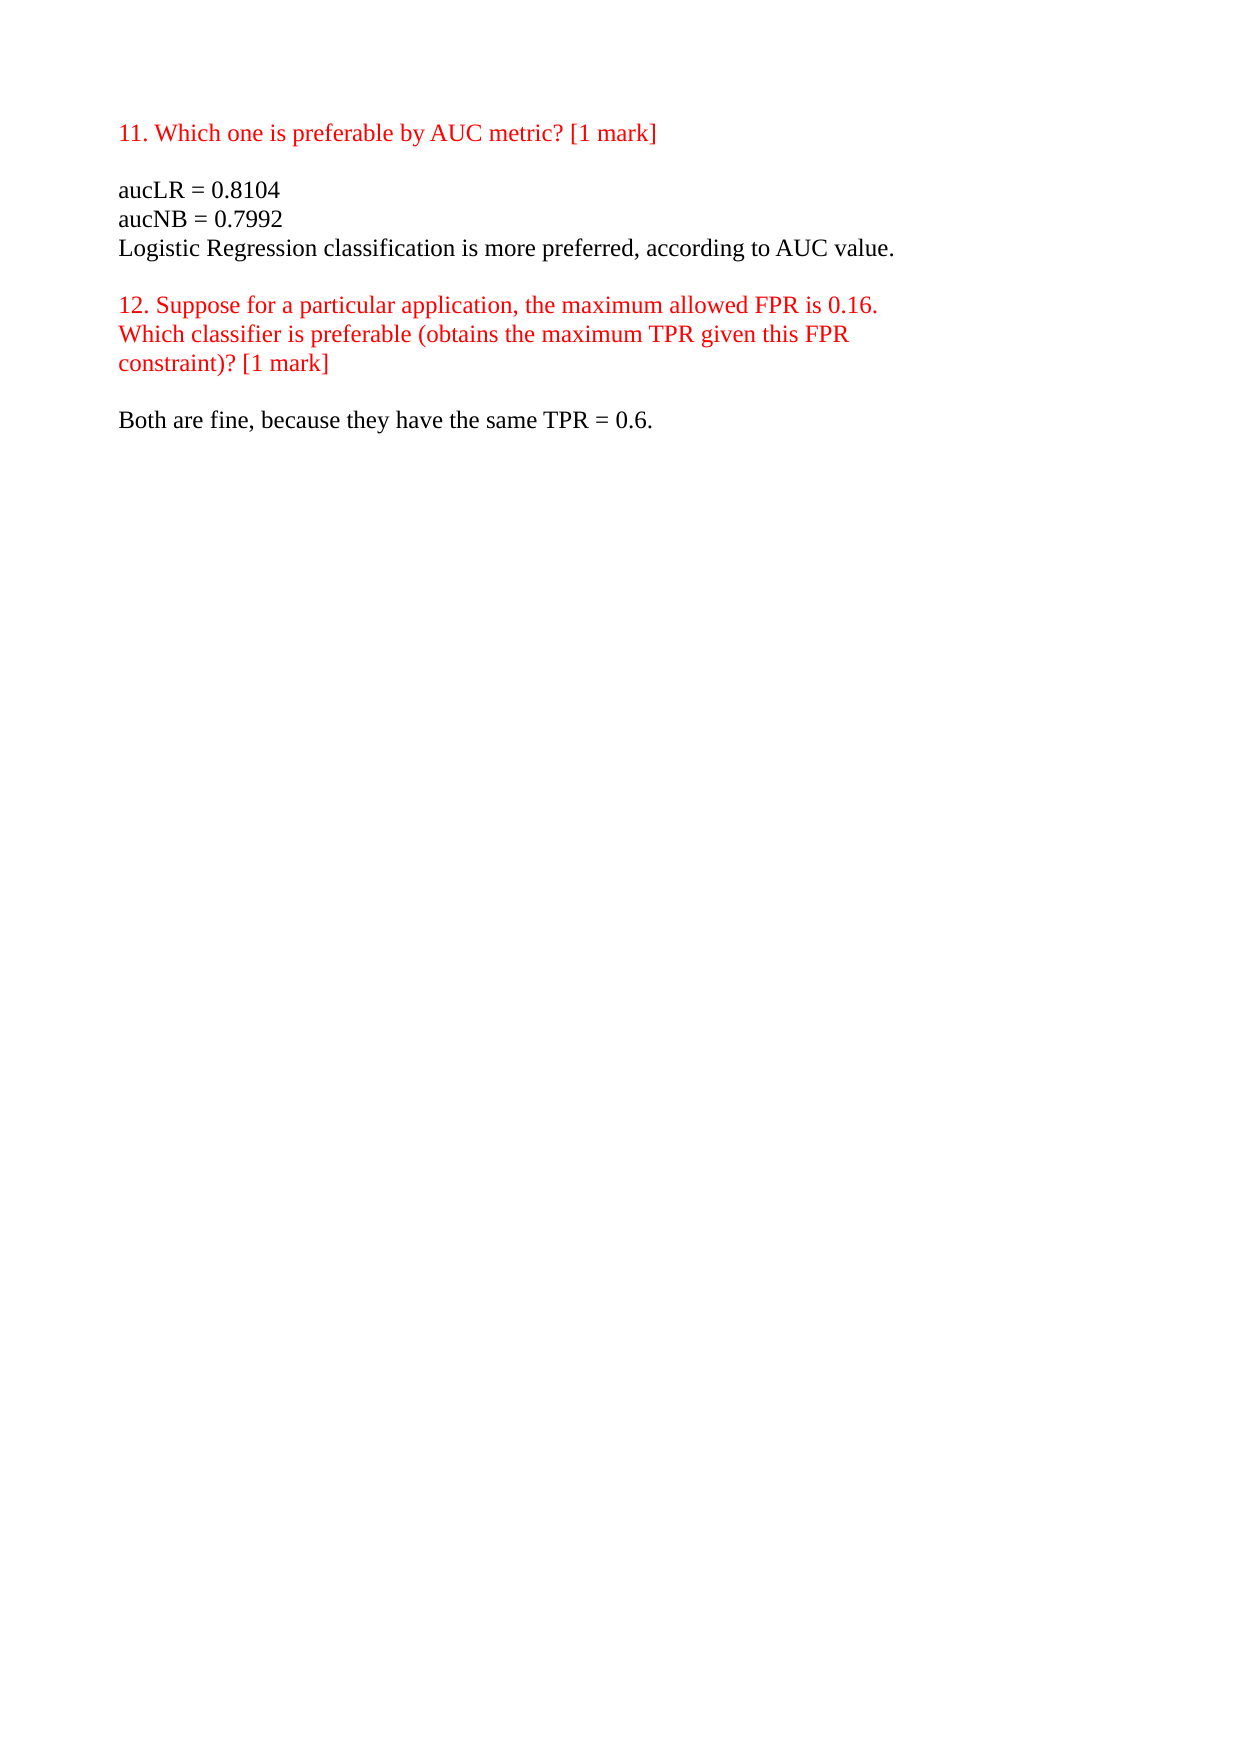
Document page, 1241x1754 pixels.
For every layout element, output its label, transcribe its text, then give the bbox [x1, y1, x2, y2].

text Logistic Regression classification is more preferred, according to AUC value. [118, 233, 1122, 262]
text aucLR = 0.8104 [118, 176, 1122, 204]
text Both are fine, because they have the same TPR = 0.6. [118, 406, 1122, 434]
text 11. Which one is preferable by AUC metric? [1 mark] [118, 118, 1122, 147]
text constraint)? [1 mark] [118, 348, 1122, 377]
text aucNB = 0.7992 [118, 204, 1122, 233]
text Which classifier is preferable (obtains the maximum TPR given this FPR [118, 319, 1122, 348]
text 12. Suppose for a particular application, the maximum allowed FPR is 0.16. [118, 291, 1122, 319]
